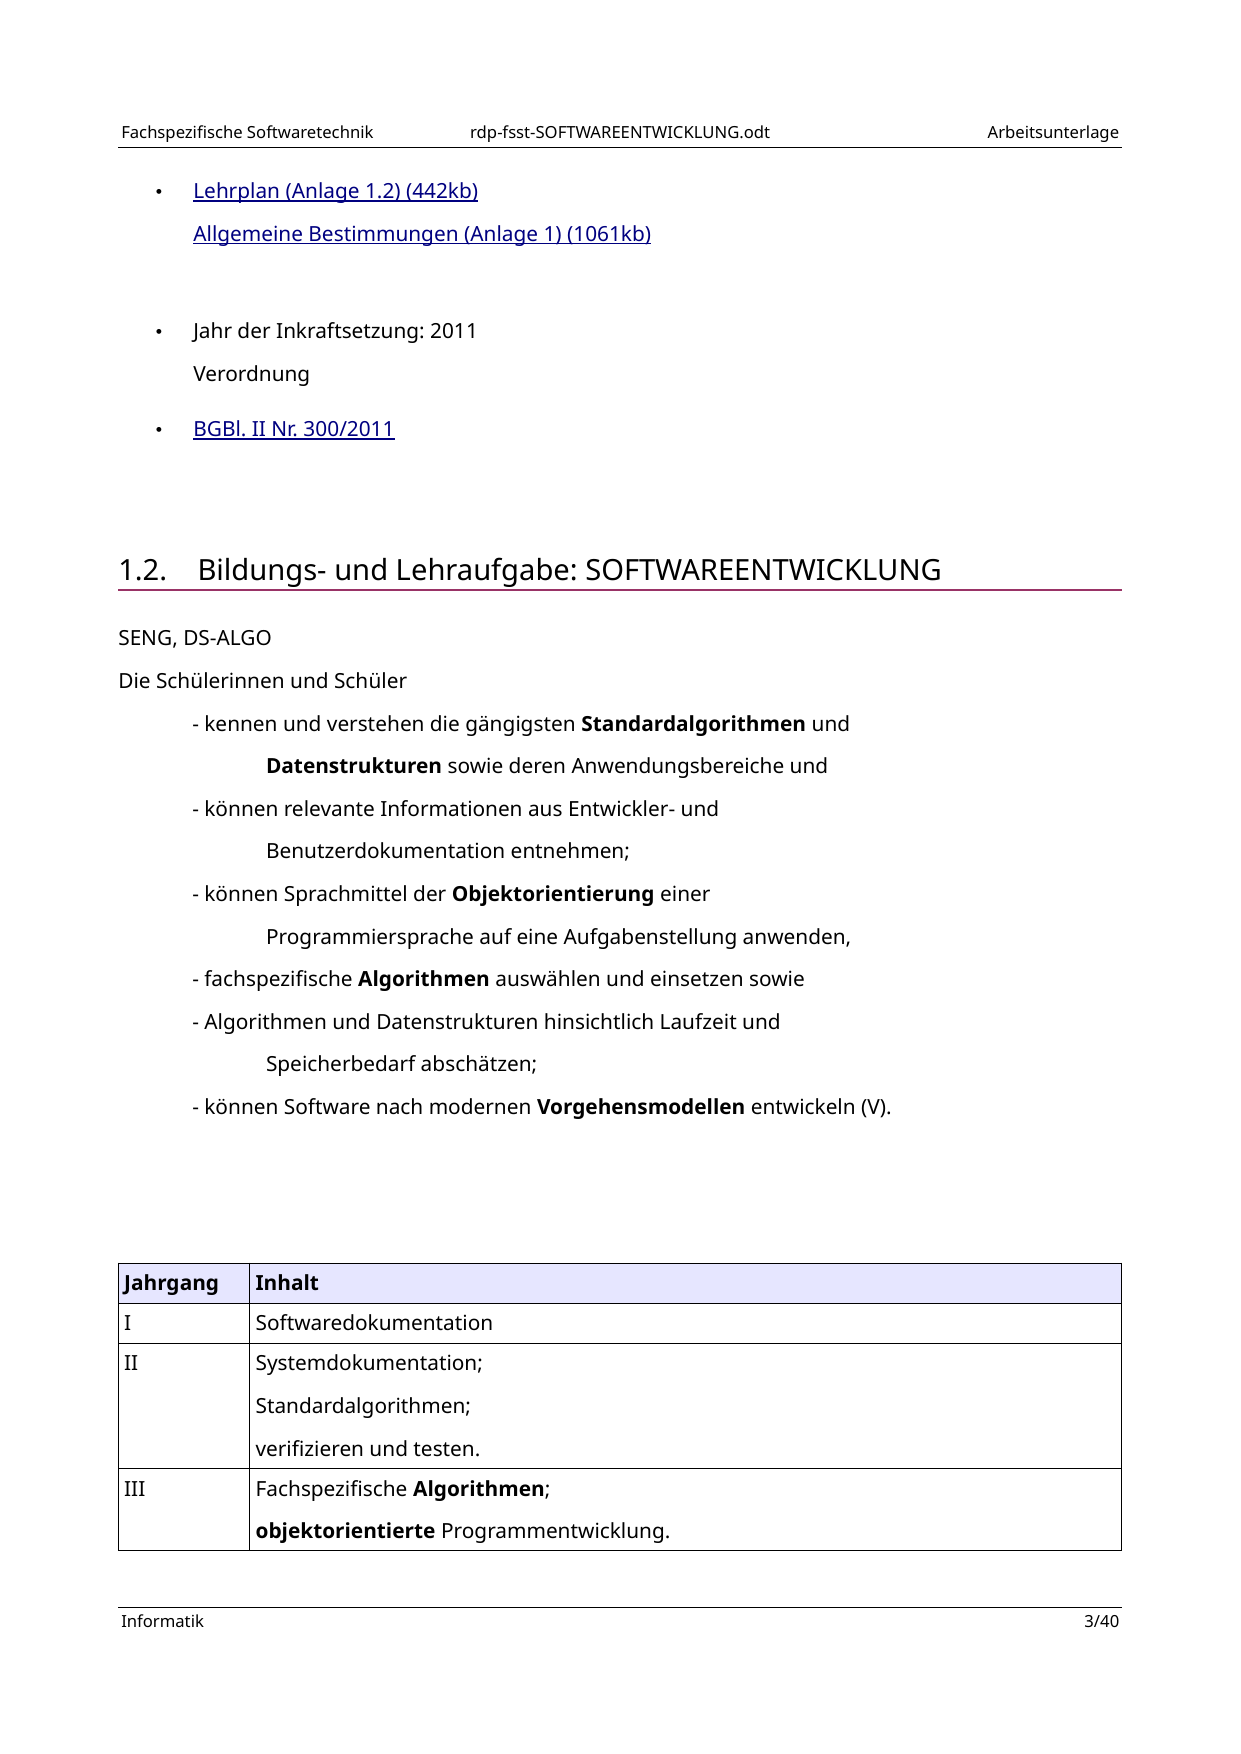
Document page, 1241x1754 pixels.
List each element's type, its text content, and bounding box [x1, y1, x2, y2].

table_cell Systemdokumentation; Standardalgorithmen; verifizieren und testen. [250, 1344, 1121, 1468]
subtitle Bildungs- und Lehraufgabe: SOFTWAREENTWICKLUNG [118, 549, 1122, 589]
table_cell II [119, 1344, 249, 1468]
table_cell III [119, 1469, 249, 1550]
table_header Inhalt [250, 1264, 1121, 1303]
text Datenstrukturen sowie deren Anwendungsbereiche und [118, 751, 1122, 780]
text Die Schülerinnen und Schüler [118, 666, 1122, 694]
text - kennen und verstehen die gängigsten Standardalgorithmen und [118, 709, 1122, 737]
text Programmiersprache auf eine Aufgabenstellung anwenden, [118, 922, 1122, 950]
list Lehrplan (Anlage 1.2) (442kb) Allgemeine Bestimmungen (Anlage 1) (1061kb) [156, 176, 1122, 290]
table_cell Softwaredokumentation [250, 1304, 1121, 1343]
text - können Sprachmittel der Objektorientierung einer [118, 879, 1122, 908]
list Jahr der Inkraftsetzung: 2011 Verordnung [156, 317, 1122, 388]
text Speicherbedarf abschätzen; [118, 1049, 1122, 1078]
text - können Software nach modernen Vorgehensmodellen entwickeln (V). [118, 1092, 1122, 1163]
text SENG, DS-ALGO [118, 623, 1122, 652]
text - können relevante Informationen aus Entwickler- und [118, 794, 1122, 822]
table_header Jahrgang [119, 1264, 249, 1303]
text - Algorithmen und Datenstrukturen hinsichtlich Laufzeit und [118, 1007, 1122, 1035]
text Benutzerdokumentation entnehmen; [118, 837, 1122, 865]
table_cell Fachspezifische Algorithmen; objektorientierte Programmentwicklung. [250, 1469, 1121, 1550]
table_cell I [119, 1304, 249, 1343]
text - fachspezifische Algorithmen auswählen und einsetzen sowie [118, 964, 1122, 993]
list BGBl. II Nr. 300/2011 [156, 414, 1122, 443]
